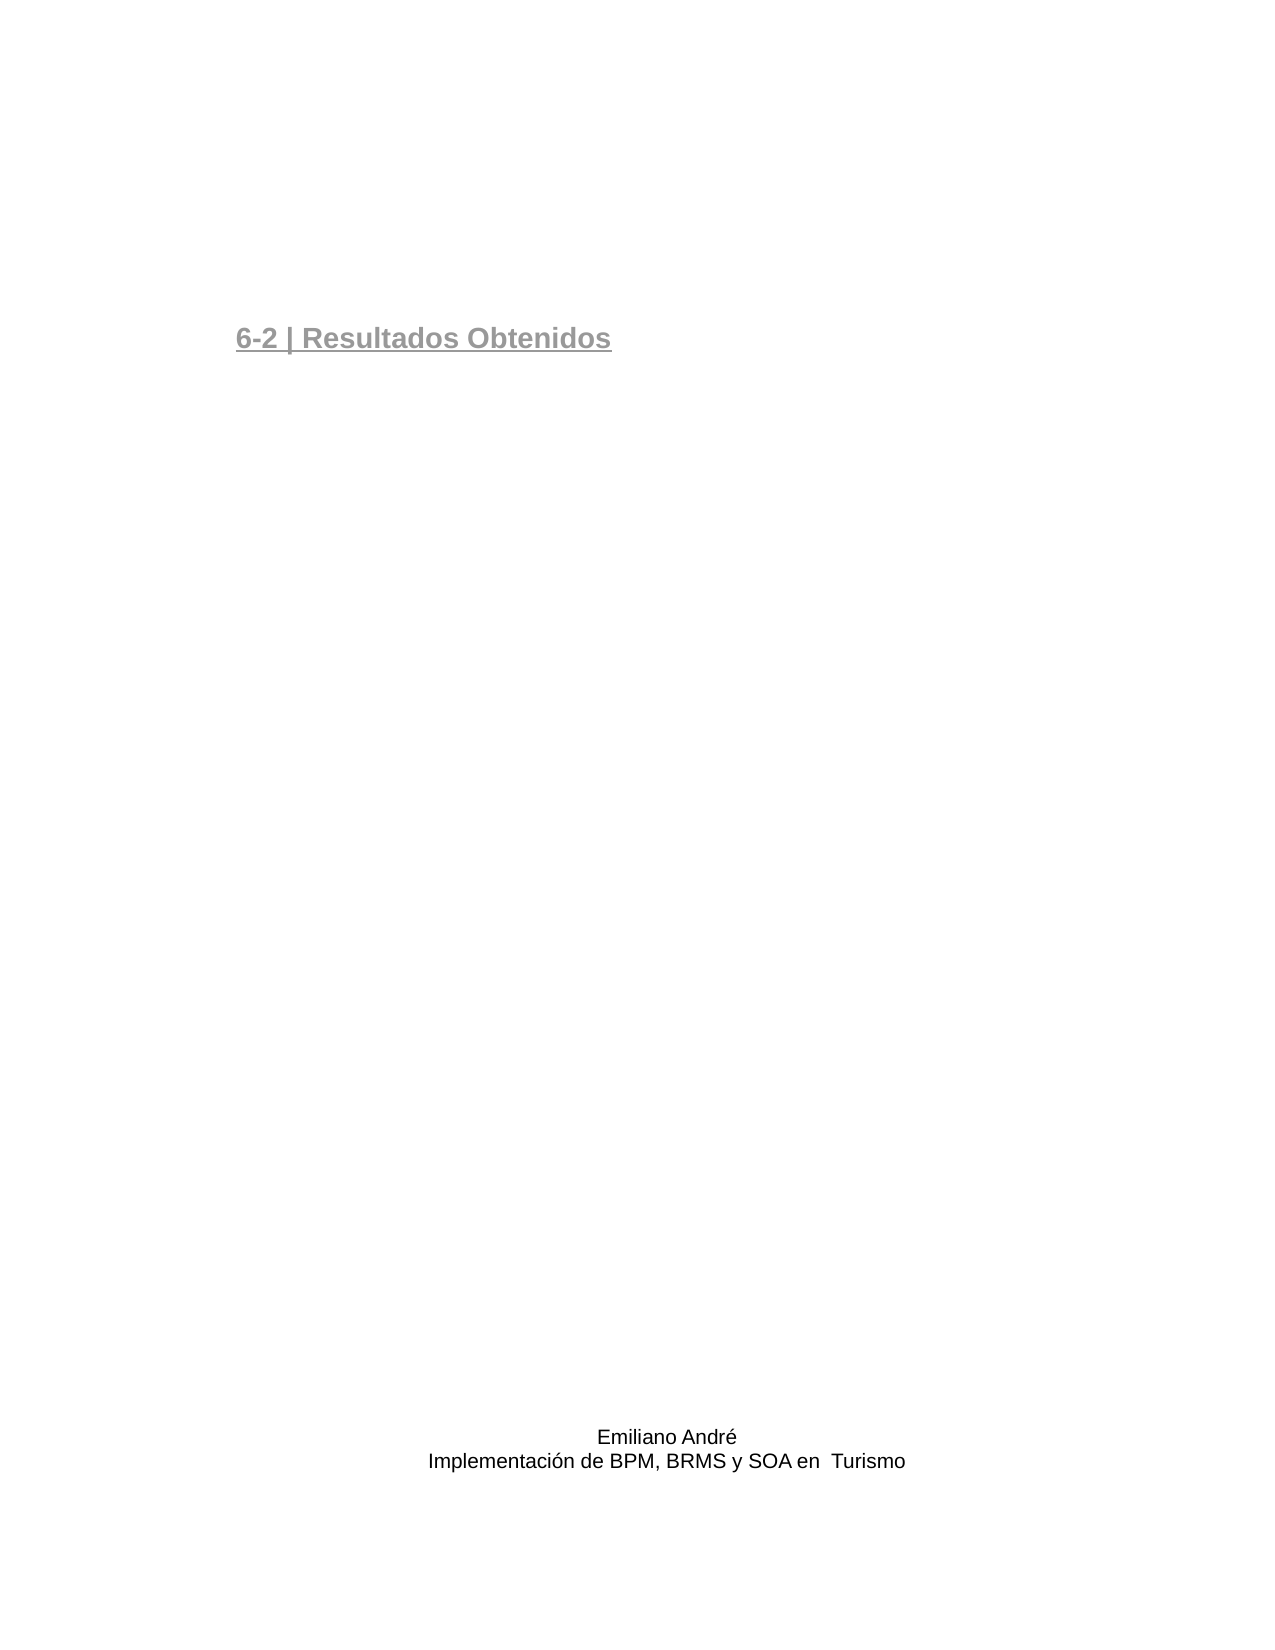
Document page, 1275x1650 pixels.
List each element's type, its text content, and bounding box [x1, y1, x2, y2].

subtitle 6-2 | Resultados Obtenidos [236, 321, 1098, 355]
